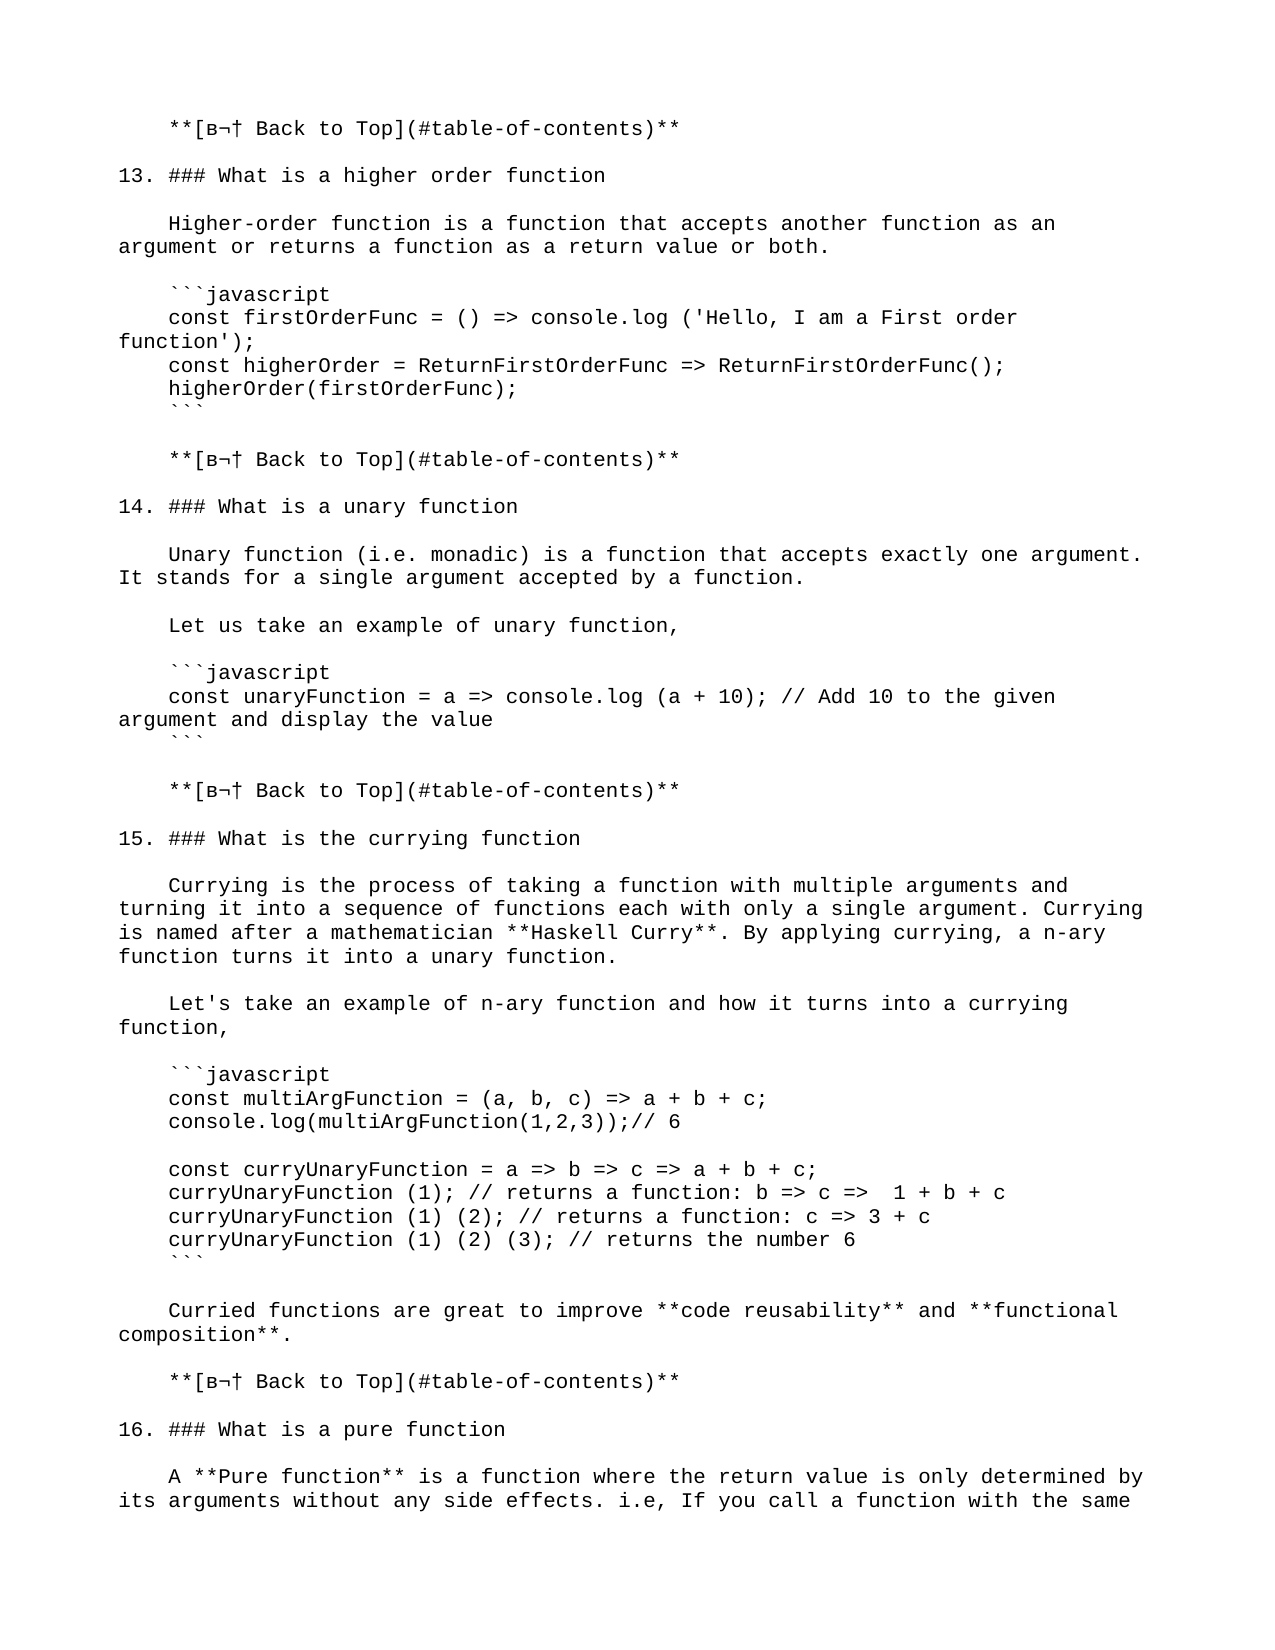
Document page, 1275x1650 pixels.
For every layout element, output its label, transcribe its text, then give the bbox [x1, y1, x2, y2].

text const unaryFunction = a => console.log (a + 10); // Add 10 to the given argument and display the value [118, 686, 1157, 733]
text ``` [118, 402, 1157, 426]
text 16. ### What is a pure function [118, 1419, 1157, 1442]
text Let us take an example of unary function, [118, 615, 1157, 638]
text Let's take an example of n-ary function and how it turns into a currying function, [118, 993, 1157, 1040]
text higherOrder(firstOrderFunc); [118, 378, 1157, 402]
text Curried functions are great to improve **code reusability** and **functional composition**. [118, 1300, 1157, 1348]
text Unary function (i.e. monadic) is a function that accepts exactly one argument. It stands for a single argument accepted by a function. [118, 544, 1157, 591]
text curryUnaryFunction (1) (2) (3); // returns the number 6 [118, 1229, 1157, 1253]
text Higher-order function is a function that accepts another function as an argument or returns a function as a return value or both. [118, 213, 1157, 260]
text **[в¬† Back to Top](#table-of-contents)** [118, 780, 1157, 804]
text A **Pure function** is a function where the return value is only determined by its arguments without any side effects. i.e, If you call a function with the same [118, 1466, 1157, 1513]
text curryUnaryFunction (1); // returns a function: b => c => 1 + b + c [118, 1182, 1157, 1206]
text ``` [118, 1253, 1157, 1277]
text 13. ### What is a higher order function [118, 165, 1157, 189]
text curryUnaryFunction (1) (2); // returns a function: c => 3 + c [118, 1206, 1157, 1229]
text ```javascript [118, 662, 1157, 686]
text const firstOrderFunc = () => console.log ('Hello, I am a First order function'); [118, 307, 1157, 354]
text **[в¬† Back to Top](#table-of-contents)** [118, 1371, 1157, 1395]
text ``` [118, 733, 1157, 757]
text Currying is the process of taking a function with multiple arguments and turning it into a sequence of functions each with only a single argument. Currying is named after a mathematician **Haskell Curry**. By applying currying, a n-ary function turns it into a unary function. [118, 875, 1157, 969]
text const curryUnaryFunction = a => b => c => a + b + c; [118, 1158, 1157, 1182]
text **[в¬† Back to Top](#table-of-contents)** [118, 118, 1157, 142]
text 14. ### What is a unary function [118, 496, 1157, 520]
text const multiArgFunction = (a, b, c) => a + b + c; [118, 1088, 1157, 1111]
text console.log(multiArgFunction(1,2,3));// 6 [118, 1111, 1157, 1135]
text **[в¬† Back to Top](#table-of-contents)** [118, 449, 1157, 473]
text ```javascript [118, 284, 1157, 307]
text ```javascript [118, 1064, 1157, 1088]
text 15. ### What is the currying function [118, 827, 1157, 851]
text const higherOrder = ReturnFirstOrderFunc => ReturnFirstOrderFunc(); [118, 354, 1157, 378]
